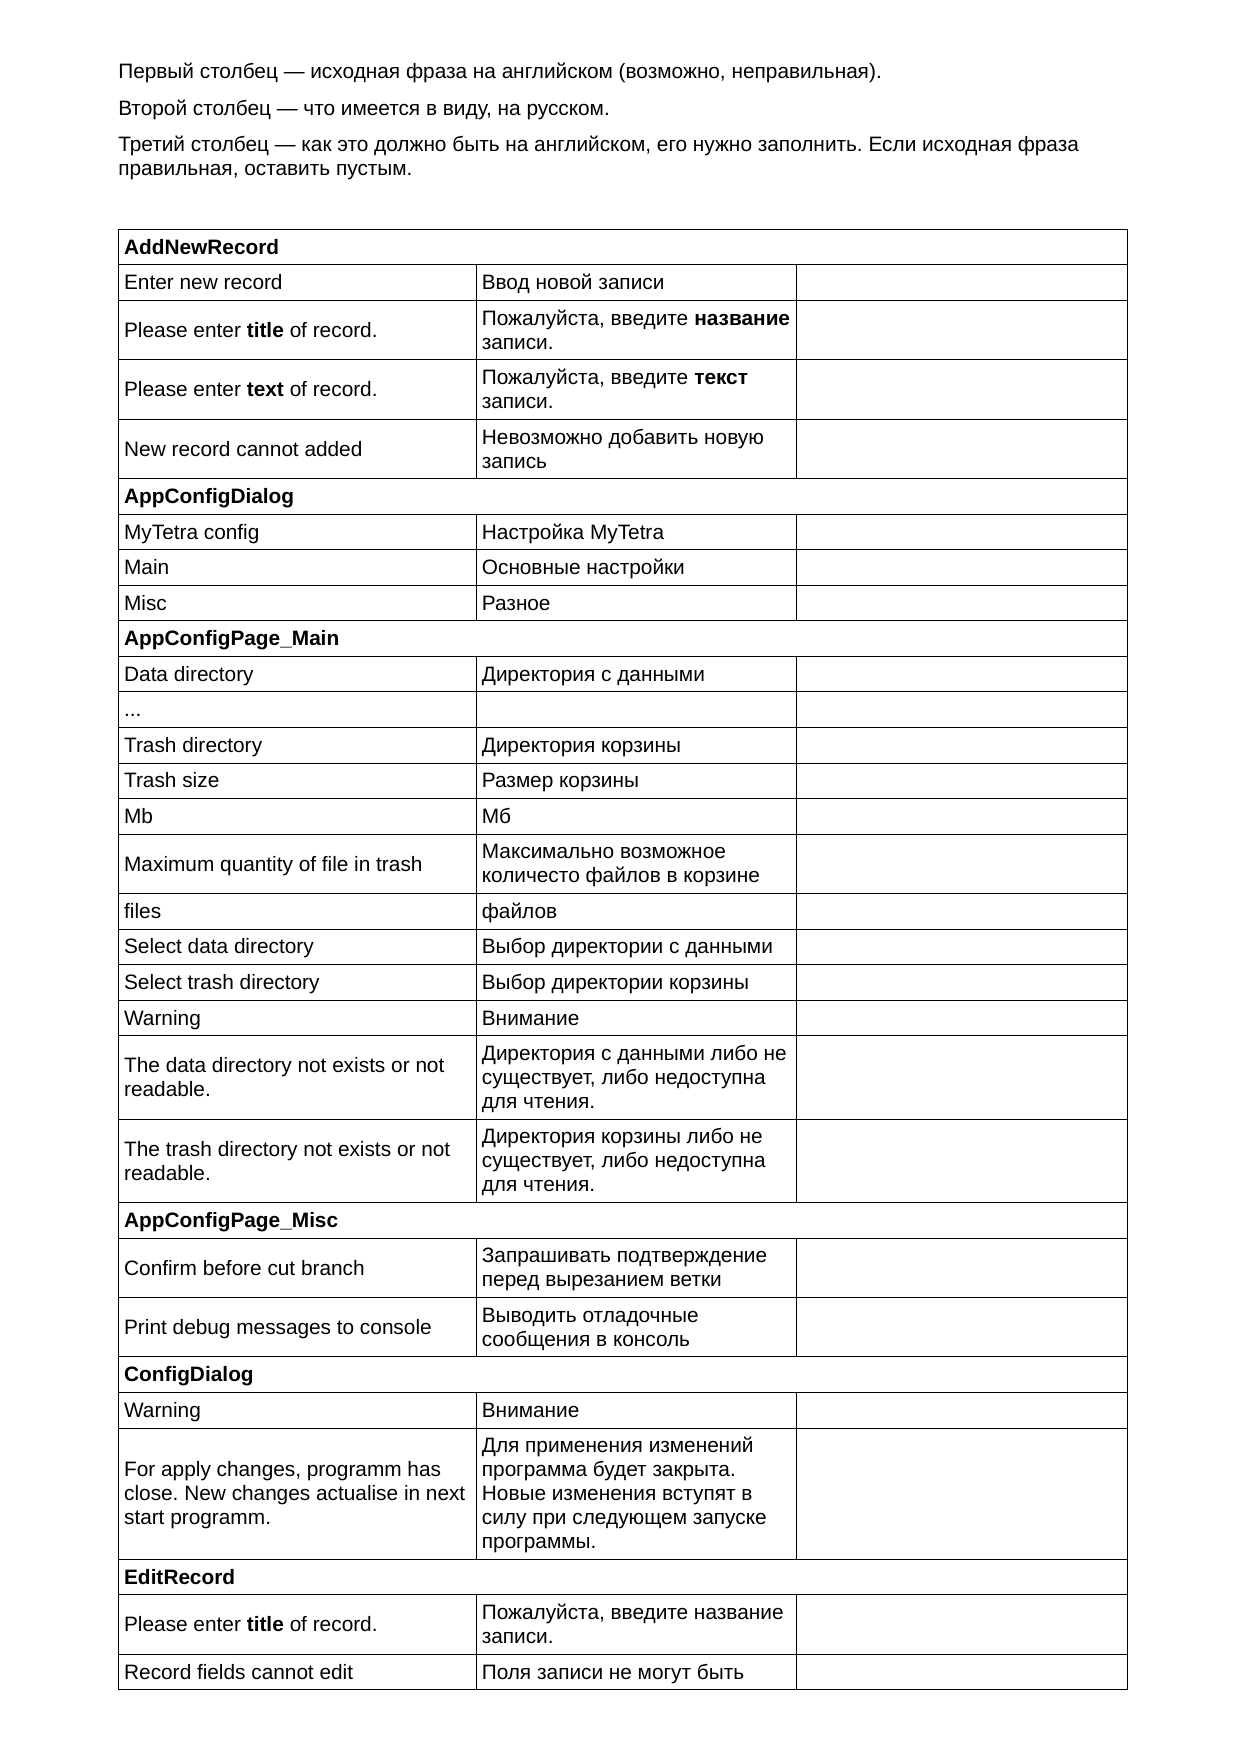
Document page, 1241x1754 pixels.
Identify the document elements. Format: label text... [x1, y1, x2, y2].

table_cell [797, 1120, 1127, 1202]
table_cell Data directory [119, 657, 476, 691]
table_cell Директория с данными либо не существует, либо недоступна для чтения. [477, 1036, 796, 1118]
table_cell [797, 1429, 1127, 1559]
table_cell AppConfigPage_Misc [119, 1203, 1127, 1237]
table_cell Ввод новой записи [477, 265, 796, 300]
table_cell Внимание [477, 1393, 796, 1427]
table_cell [477, 692, 796, 727]
table_cell For apply changes, programm has close. New changes actualise in next start programm. [119, 1429, 476, 1559]
table_cell [797, 930, 1127, 964]
table_cell Разное [477, 586, 796, 620]
table_cell Размер корзины [477, 764, 796, 798]
table_cell Пожалуйста, введите название записи. [477, 301, 796, 359]
table_cell MyTetra config [119, 515, 476, 549]
table_cell [797, 360, 1127, 419]
table_cell Поля записи не могут быть [477, 1655, 796, 1689]
table_cell Please enter title of record. [119, 301, 476, 359]
table_cell Warning [119, 1001, 476, 1035]
table_cell Maximum quantity of file in trash [119, 835, 476, 893]
table_cell [797, 515, 1127, 549]
table_cell Пожалуйста, введите текст записи. [477, 360, 796, 419]
table_cell Trash size [119, 764, 476, 798]
table_cell Директория корзины либо не существует, либо недоступна для чтения. [477, 1120, 796, 1202]
table_cell Выводить отладочные сообщения в консоль [477, 1298, 796, 1356]
table_cell Please enter title of record. [119, 1595, 476, 1654]
table_cell Внимание [477, 1001, 796, 1035]
table_cell [797, 1298, 1127, 1356]
table_cell [797, 1595, 1127, 1654]
table_cell Confirm before cut branch [119, 1239, 476, 1297]
table_cell Настройка MyTetra [477, 515, 796, 549]
table_cell EditRecord [119, 1560, 1127, 1594]
table_cell Select data directory [119, 930, 476, 964]
table_cell Main [119, 550, 476, 585]
table_cell [797, 764, 1127, 798]
table_cell Выбор директории корзины [477, 965, 796, 999]
table_cell [797, 728, 1127, 762]
table_cell [797, 1655, 1127, 1689]
text Второй столбец — что имеется в виду, на русском. [118, 96, 1181, 119]
table_cell [797, 420, 1127, 478]
table_cell Trash directory [119, 728, 476, 762]
table_cell [797, 586, 1127, 620]
table_cell [797, 799, 1127, 833]
table_cell Максимально возможное количесто файлов в корзине [477, 835, 796, 893]
table_cell The trash directory not exists or not readable. [119, 1120, 476, 1202]
table_cell Enter new record [119, 265, 476, 300]
table_cell [797, 1393, 1127, 1427]
table_cell [797, 692, 1127, 727]
table_cell Для применения изменений программа будет закрыта. Новые изменения вступят в силу при следующем запуске программы. [477, 1429, 796, 1559]
table_header AddNewRecord [119, 230, 1127, 264]
table_cell Директория с данными [477, 657, 796, 691]
table_cell [797, 1239, 1127, 1297]
table_cell Запрашивать подтверждение перед вырезанием ветки [477, 1239, 796, 1297]
table_cell Пожалуйста, введите название записи. [477, 1595, 796, 1654]
table_cell [797, 657, 1127, 691]
table_cell Misc [119, 586, 476, 620]
table_cell Mb [119, 799, 476, 833]
table_cell [797, 1036, 1127, 1118]
table_cell [797, 965, 1127, 999]
table_cell Директория корзины [477, 728, 796, 762]
table_cell Warning [119, 1393, 476, 1427]
table_cell Невозможно добавить новую запись [477, 420, 796, 478]
table_cell Выбор директории с данными [477, 930, 796, 964]
table_cell [797, 894, 1127, 928]
table_cell files [119, 894, 476, 928]
table_cell AppConfigDialog [119, 479, 1127, 514]
table_cell [797, 1001, 1127, 1035]
table_cell ConfigDialog [119, 1357, 1127, 1392]
table_cell New record cannot added [119, 420, 476, 478]
table_cell Мб [477, 799, 796, 833]
table_cell The data directory not exists or not readable. [119, 1036, 476, 1118]
table_cell [797, 301, 1127, 359]
table_cell ... [119, 692, 476, 727]
table_cell Print debug messages to console [119, 1298, 476, 1356]
text Третий столбец — как это должно быть на английском, его нужно заполнить. Если исходная фраза правильная, оставить пустым. [118, 132, 1181, 180]
table_cell [797, 550, 1127, 585]
table_cell [797, 265, 1127, 300]
text Первый столбец — исходная фраза на английском (возможно, неправильная). [118, 59, 1181, 83]
table_cell Select trash directory [119, 965, 476, 999]
table_cell файлов [477, 894, 796, 928]
table_cell Основные настройки [477, 550, 796, 585]
table_cell AppConfigPage_Main [119, 621, 1127, 656]
table_cell [797, 835, 1127, 893]
table_cell Record fields cannot edit [119, 1655, 476, 1689]
table_cell Please enter text of record. [119, 360, 476, 419]
